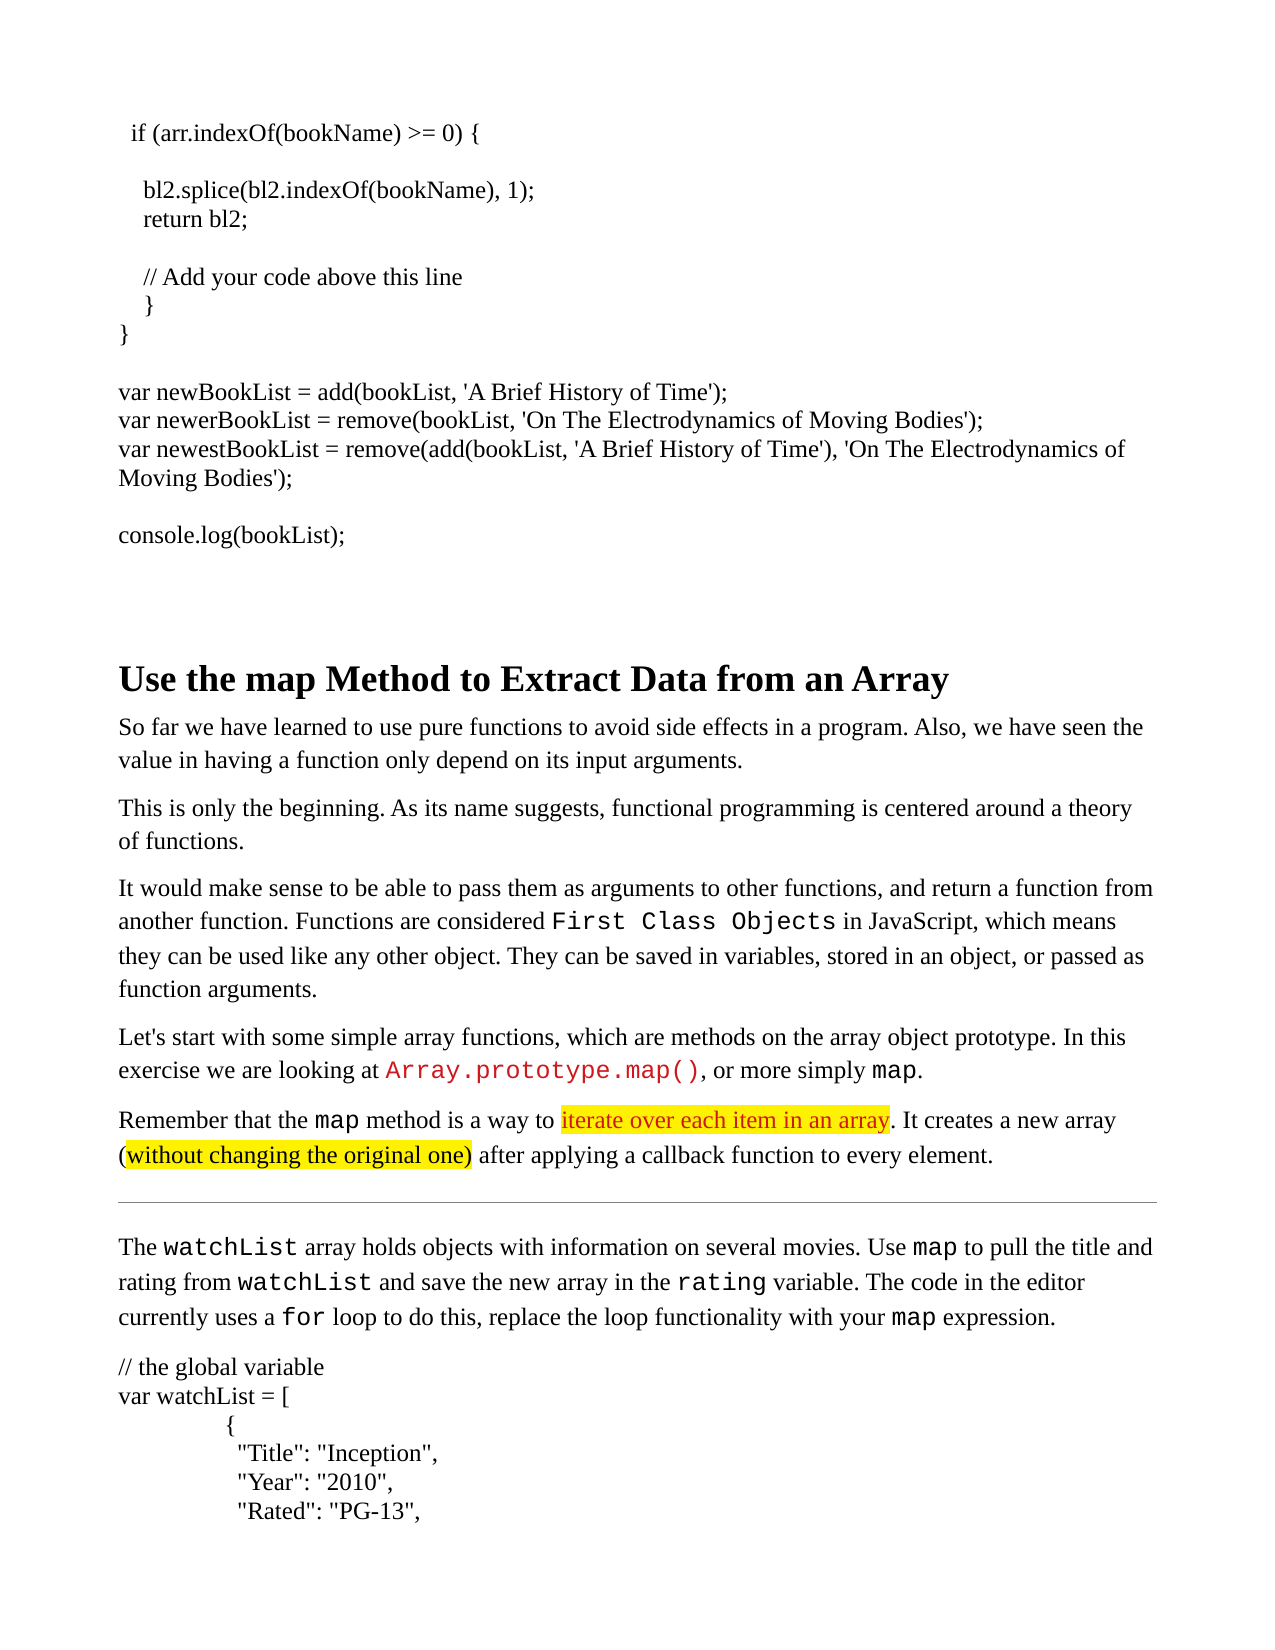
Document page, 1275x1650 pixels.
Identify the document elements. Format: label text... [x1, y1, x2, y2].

text var watchList = [ [118, 1381, 1157, 1410]
text { [118, 1410, 1157, 1438]
text Let's start with some simple array functions, which are methods on the array object prototype. In this exercise we are looking at Array.prototype.map(), or more simply map. [118, 1022, 1157, 1086]
text It would make sense to be able to pass them as arguments to other functions, and return a function from another function. Functions are considered First Class Objects in JavaScript, which means they can be used like any other object. They can be saved in variables, stored in an object, or passed as function arguments. [118, 873, 1157, 1003]
text var newerBookList = remove(bookList, 'On The Electrodynamics of Moving Bodies'); [118, 406, 1157, 434]
text var newestBookList = remove(add(bookList, 'A Brief History of Time'), 'On The Electrodynamics of Moving Bodies'); [118, 434, 1157, 492]
text var newBookList = add(bookList, 'A Brief History of Time'); [118, 377, 1157, 406]
text "Title": "Inception", [118, 1438, 1157, 1467]
text "Rated": "PG-13", [118, 1496, 1157, 1525]
text if (arr.indexOf(bookName) >= 0) { [118, 118, 1157, 147]
text // the global variable [118, 1352, 1157, 1381]
text This is only the beginning. As its name suggests, functional programming is centered around a theory of functions. [118, 793, 1157, 854]
text bl2.splice(bl2.indexOf(bookName), 1); [118, 176, 1157, 204]
text So far we have learned to use pure functions to avoid side effects in a program. Also, we have seen the value in having a function only depend on its input arguments. [118, 712, 1157, 774]
text The watchList array holds objects with information on several movies. Use map to pull the title and rating from watchList and save the new array in the rating variable. The code in the editor currently uses a for loop to do this, replace the loop functionality with your map expression. [118, 1232, 1157, 1333]
text Remember that the map method is a way to iterate over each item in an array. It creates a new array (without changing the original one) after applying a callback function to every element. [118, 1105, 1157, 1169]
text } [118, 319, 1157, 348]
text } [118, 291, 1157, 319]
text "Year": "2010", [118, 1467, 1157, 1496]
text console.log(bookList); [118, 521, 1157, 549]
subtitle Use the map Method to Extract Data from an Array [118, 656, 1157, 699]
text return bl2; [118, 204, 1157, 233]
text // Add your code above this line [118, 262, 1157, 291]
